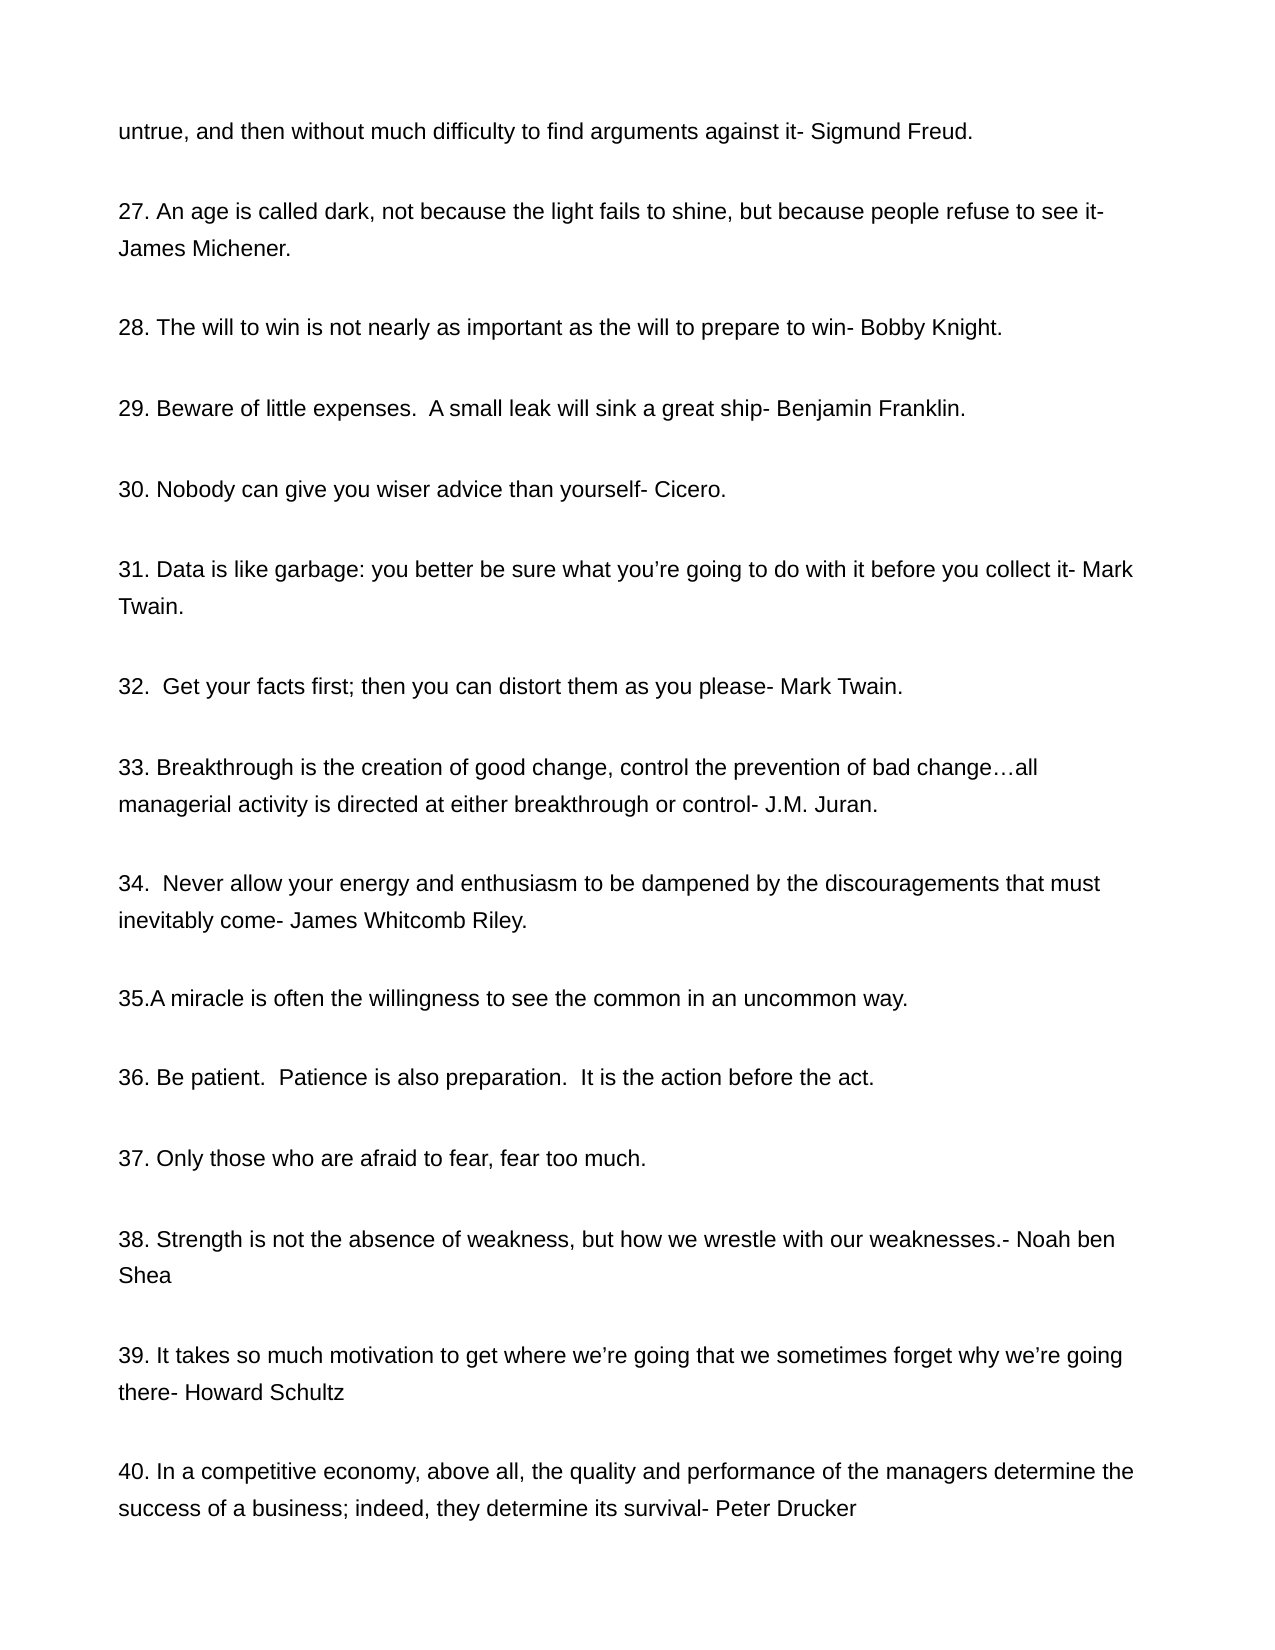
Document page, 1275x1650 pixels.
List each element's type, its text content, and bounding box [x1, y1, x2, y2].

text 33. Breakthrough is the creation of good change, control the prevention of bad change…all managerial activity is directed at either breakthrough or control- J.M. Juran. [118, 752, 1157, 817]
text 39. It takes so much motivation to get where we’re going that we sometimes forget why we’re going there- Howard Schultz [118, 1340, 1157, 1405]
text 32. Get your facts first; then you can distort them as you please- Mark Twain. [118, 671, 1157, 700]
text 40. In a competitive economy, above all, the quality and performance of the managers determine the success of a business; indeed, they determine its survival- Peter Drucker [118, 1456, 1157, 1522]
text 31. Data is like garbage: you better be sure what you’re going to do with it before you collect it- Mark Twain. [118, 554, 1157, 620]
text 35.A miracle is often the willingness to see the common in an uncommon way. [118, 984, 1157, 1011]
text 36. Be patient. Patience is also preparation. It is the action before the act. [118, 1062, 1157, 1091]
text 29. Beware of little expenses. A small leak will sink a great ship- Benjamin Franklin. [118, 393, 1157, 422]
text untrue, and then without much difficulty to find arguments against it- Sigmund Freud. [118, 118, 1157, 144]
text 37. Only those who are afraid to fear, fear too much. [118, 1143, 1157, 1172]
text 30. Nobody can give you wiser advice than yourself- Cicero. [118, 474, 1157, 502]
text 27. An age is called dark, not because the light fails to shine, but because people refuse to see it- James Michener. [118, 196, 1157, 261]
text 38. Strength is not the absence of weakness, but how we wrestle with our weaknesses.- Noah ben Shea [118, 1224, 1157, 1289]
text 34. Never allow your energy and enthusiasm to be dampened by the discouragements that must inevitably come- James Whitcomb Riley. [118, 868, 1157, 933]
text 28. The will to win is not nearly as important as the will to prepare to win- Bobby Knight. [118, 312, 1157, 341]
